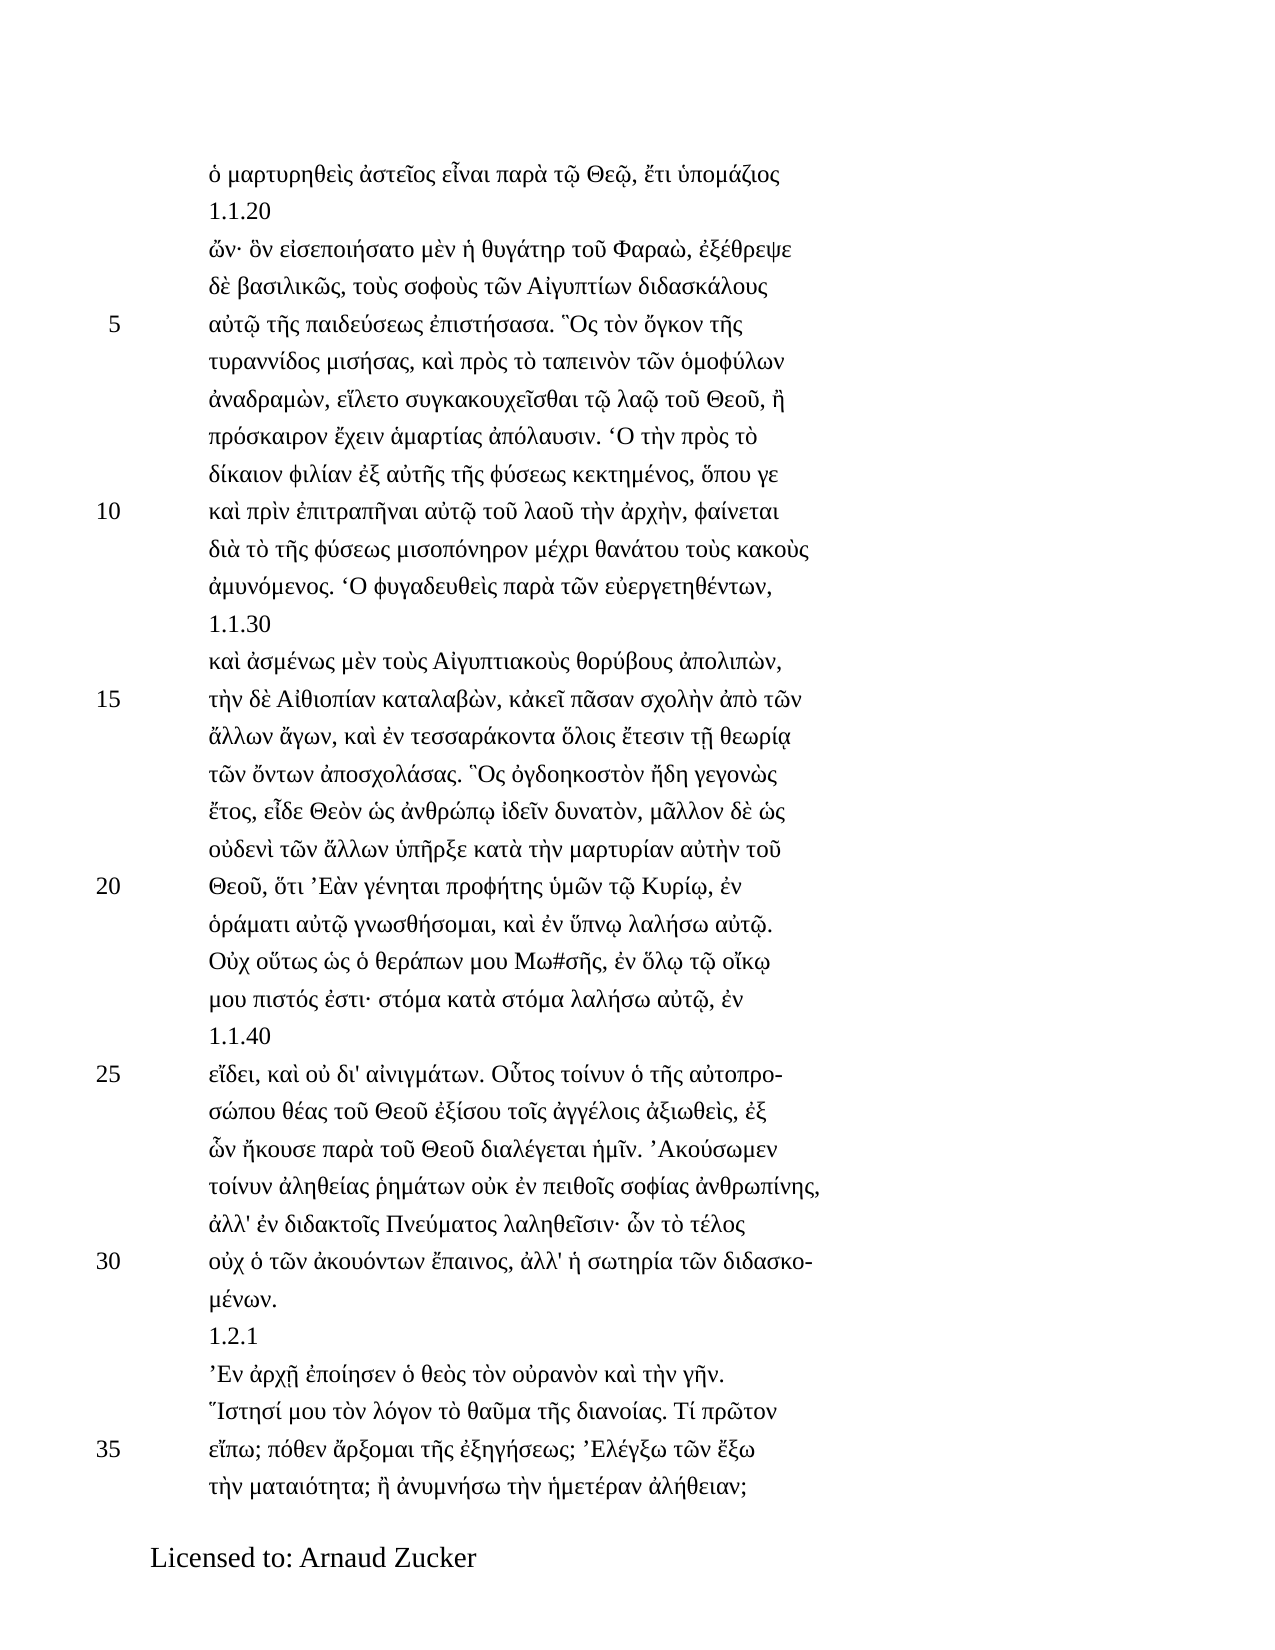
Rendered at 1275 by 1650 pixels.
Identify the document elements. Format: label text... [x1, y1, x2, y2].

text 1.1.20 [202, 187, 1125, 225]
text 1.2.1 [202, 1312, 1125, 1350]
text 1.1.40 [202, 1012, 1125, 1050]
text εἴδει, καὶ οὐ δι' αἰνιγμάτων. Οὗτος τοίνυν ὁ τῆς αὐτοπρο- σώπου θέας τοῦ Θεοῦ ἐξίσου τοῖς ἀγγέλοις ἀξιωθεὶς, ἐξ ὧν ἤκουσε παρὰ τοῦ Θεοῦ διαλέγεται ἡμῖν. ’Ακούσωμεν τοίνυν ἀληθείας ῥημάτων οὐκ ἐν πειθοῖς σοϕίας ἀνθρωπίνης, ἀλλ' ἐν διδακτοῖς Πνεύματος λαληθεῖσιν· ὧν τὸ τέλος οὐχ ὁ τῶν ἀκουόντων ἔπαινος, ἀλλ' ἡ σωτηρία τῶν διδασκο- μένων. [202, 1050, 1125, 1312]
text ὤν· ὃν εἰσεποιήσατο μὲν ἡ θυγάτηρ τοῦ Φαραὼ, ἐξέθρεψε δὲ βασιλικῶς, τοὺς σοϕοὺς τῶν Αἰγυπτίων διδασκάλους αὐτῷ τῆς παιδεύσεως ἐπιστήσασα. ῝Ος τὸν ὄγκον τῆς τυραννίδος μισήσας, καὶ πρὸς τὸ ταπεινὸν τῶν ὁμοϕύλων ἀναδραμὼν, εἵλετο συγκακουχεῖσθαι τῷ λαῷ τοῦ Θεοῦ, ἢ πρόσκαιρον ἔχειν ἁμαρτίας ἀπόλαυσιν. ‘Ο τὴν πρὸς τὸ δίκαιον ϕιλίαν ἐξ αὐτῆς τῆς ϕύσεως κεκτημένος, ὅπου γε καὶ πρὶν ἐπιτραπῆναι αὐτῷ τοῦ λαοῦ τὴν ἀρχὴν, ϕαίνεται διὰ τὸ τῆς ϕύσεως μισοπόνηρον μέχρι θανάτου τοὺς κακοὺς ἀμυνόμενος. ‘Ο ϕυγαδευθεὶς παρὰ τῶν εὐεργετηθέντων, [202, 225, 1125, 600]
text ’Εν ἀρχῇ ἐποίησεν ὁ θεὸς τὸν οὐρανὸν καὶ τὴν γῆν. ῞Ιστησί μου τὸν λόγον τὸ θαῦμα τῆς διανοίας. Τί πρῶτον εἴπω; πόθεν ἄρξομαι τῆς ἐξηγήσεως; ’Ελέγξω τῶν ἔξω τὴν ματαιότητα; ἢ ἀνυμνήσω τὴν ἡμετέραν ἀλήθειαν; [202, 1350, 1125, 1500]
text καὶ ἀσμένως μὲν τοὺς Αἰγυπτιακοὺς θορύβους ἀπολιπὼν, τὴν δὲ Αἰθιοπίαν καταλαβὼν, κἀκεῖ πᾶσαν σχολὴν ἀπὸ τῶν ἄλλων ἄγων, καὶ ἐν τεσσαράκοντα ὅλοις ἔτεσιν τῇ θεωρίᾳ τῶν ὄντων ἀποσχολάσας. ῝Ος ὀγδοηκοστὸν ἤδη γεγονὼς ἔτος, εἶδε Θεὸν ὡς ἀνθρώπῳ ἰδεῖν δυνατὸν, μᾶλλον δὲ ὡς οὐδενὶ τῶν ἄλλων ὑπῆρξε κατὰ τὴν μαρτυρίαν αὐτὴν τοῦ Θεοῦ, ὅτι ’Εὰν γένηται προϕήτης ὑμῶν τῷ Κυρίῳ, ἐν ὁράματι αὐτῷ γνωσθήσομαι, καὶ ἐν ὕπνῳ λαλήσω αὐτῷ. Οὐχ οὕτως ὡς ὁ θεράπων μου Μω#σῆς, ἐν ὅλῳ τῷ οἴκῳ μου πιστός ἐστι· στόμα κατὰ στόμα λαλήσω αὐτῷ, ἐν [202, 637, 1125, 1012]
text ὁ μαρτυρηθεὶς ἀστεῖος εἶναι παρὰ τῷ Θεῷ, ἔτι ὑπομάζιος [202, 150, 1125, 187]
text 1.1.30 [202, 600, 1125, 637]
